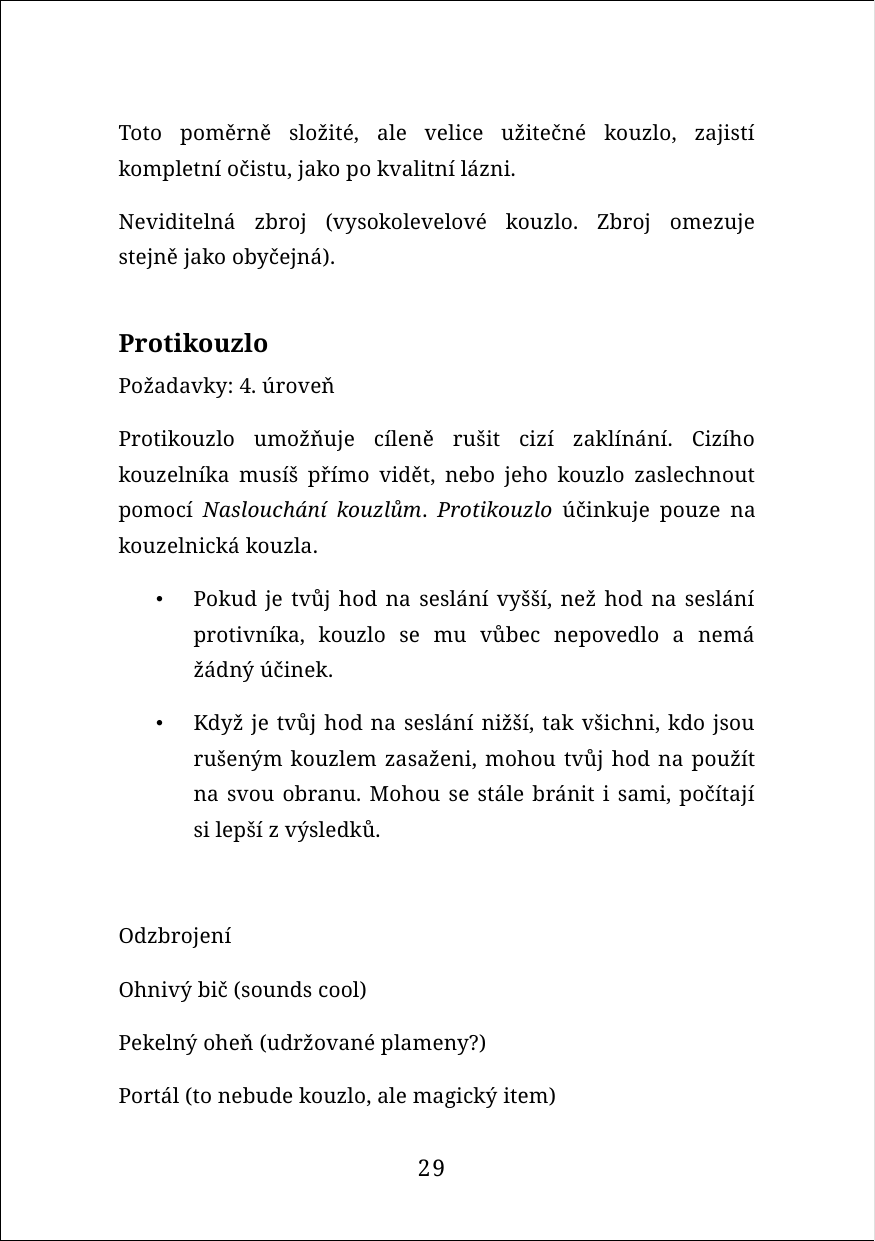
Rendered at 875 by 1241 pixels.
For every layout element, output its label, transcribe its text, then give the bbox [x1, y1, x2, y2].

text Neviditelná zbroj (vysokolevelové kouzlo. Zbroj omezuje stejně jako obyčejná). [118, 207, 756, 271]
list Pokud je tvůj hod na seslání vyšší, než hod na seslání protivníka, kouzlo se mu vůbec nepovedlo a nemá žádný účinek. [156, 584, 756, 684]
text Protikouzlo umožňuje cíleně rušit cizí zaklínání. Cizího kouzelníka musíš přímo vidět, nebo jeho kouzlo zaslechnout pomocí Naslouchání kouzlům. Protikouzlo účinkuje pouze na kouzelnická kouzla. [118, 424, 756, 559]
text Pekelný oheň (udržované plameny?) [118, 1028, 756, 1056]
text Toto poměrně složité, ale velice užitečné kouzlo, zajistí kompletní očistu, jako po kvalitní lázni. [118, 118, 756, 182]
text Odzbrojení [118, 921, 756, 950]
text Portál (to nebude kouzlo, ale magický item) [118, 1081, 756, 1109]
subtitle Protikouzlo [118, 325, 756, 359]
list Když je tvůj hod na seslání nižší, tak všichni, kdo jsou rušeným kouzlem zasaženi, mohou tvůj hod na použít na svou obranu. Mohou se stále bránit i sami, počítají si lepší z výsledků. [156, 708, 756, 843]
text Ohnivý bič (sounds cool) [118, 975, 756, 1003]
text Požadavky: 4. úroveň [118, 371, 756, 399]
